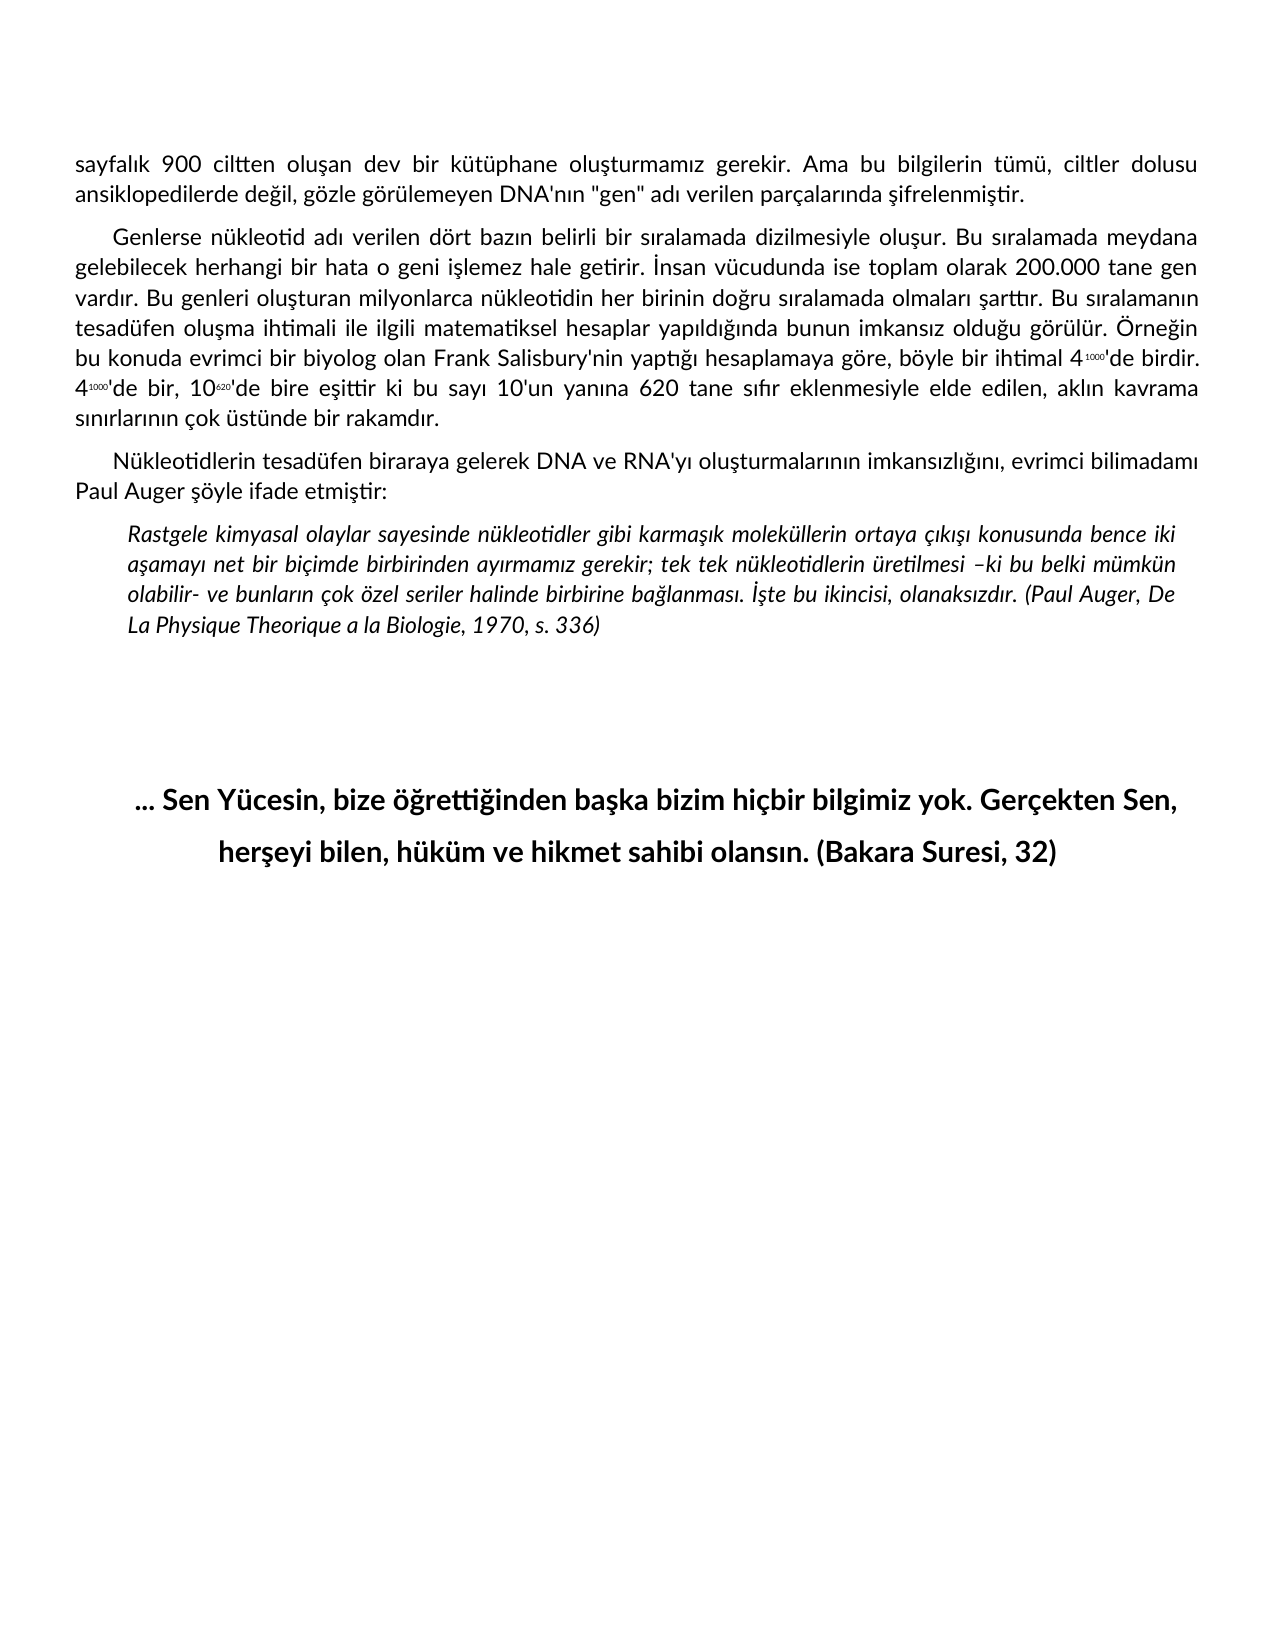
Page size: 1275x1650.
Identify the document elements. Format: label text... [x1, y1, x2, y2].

text Rastgele kimyasal olaylar sayesinde nükleotidler gibi karmaşık moleküllerin ortaya çıkışı konusunda bence iki aşamayı net bir biçimde birbirinden ayırmamız gerekir; tek tek nükleotidlerin üretilmesi –ki bu belki mümkün olabilir- ve bunların çok özel seriler halinde birbirine bağlanması. İşte bu ikincisi, olanaksızdır. (Paul Auger, De La Physique Theorique a la Biologie, 1970, s. 336) [127, 520, 1177, 638]
text Genlerse nükleotid adı verilen dört bazın belirli bir sıralamada dizilmesiyle oluşur. Bu sıralamada meydana gelebilecek herhangi bir hata o geni işlemez hale getirir. İnsan vücudunda ise toplam olarak 200.000 tane gen vardır. Bu genleri oluşturan milyonlarca nükleotidin her birinin doğru sıralamada olmaları şarttır. Bu sıralamanın tesadüfen oluşma ihtimali ile ilgili matematiksel hesaplar yapıldığında bunun imkansız olduğu görülür. Örneğin bu konuda evrimci bir biyolog olan Frank Salisbury'nin yaptığı hesaplamaya göre, böyle bir ihtimal 41000'de birdir. 41000'de bir, 10620'de bire eşittir ki bu sayı 10'un yanına 620 tane sıfır eklenmesiyle elde edilen, aklın kavrama sınırlarının çok üstünde bir rakamdır. [75, 223, 1200, 432]
text sayfalık 900 ciltten oluşan dev bir kütüphane oluşturmamız gerekir. Ama bu bilgilerin tümü, ciltler dolusu ansiklopedilerde değil, gözle görülemeyen DNA'nın "gen" adı verilen parçalarında şifrelenmiştir. [75, 150, 1200, 208]
text Nükleotidlerin tesadüfen biraraya gelerek DNA ve RNA'yı oluşturmalarının imkansızlığını, evrimci bilimadamı Paul Auger şöyle ifade etmiştir: [75, 447, 1200, 504]
text ... Sen Yücesin, bize öğrettiğinden başka bizim hiçbir bilgimiz yok. Gerçekten Sen, herşeyi bilen, hüküm ve hikmet sahibi olansın. (Bakara Suresi, 32) [75, 781, 1200, 869]
